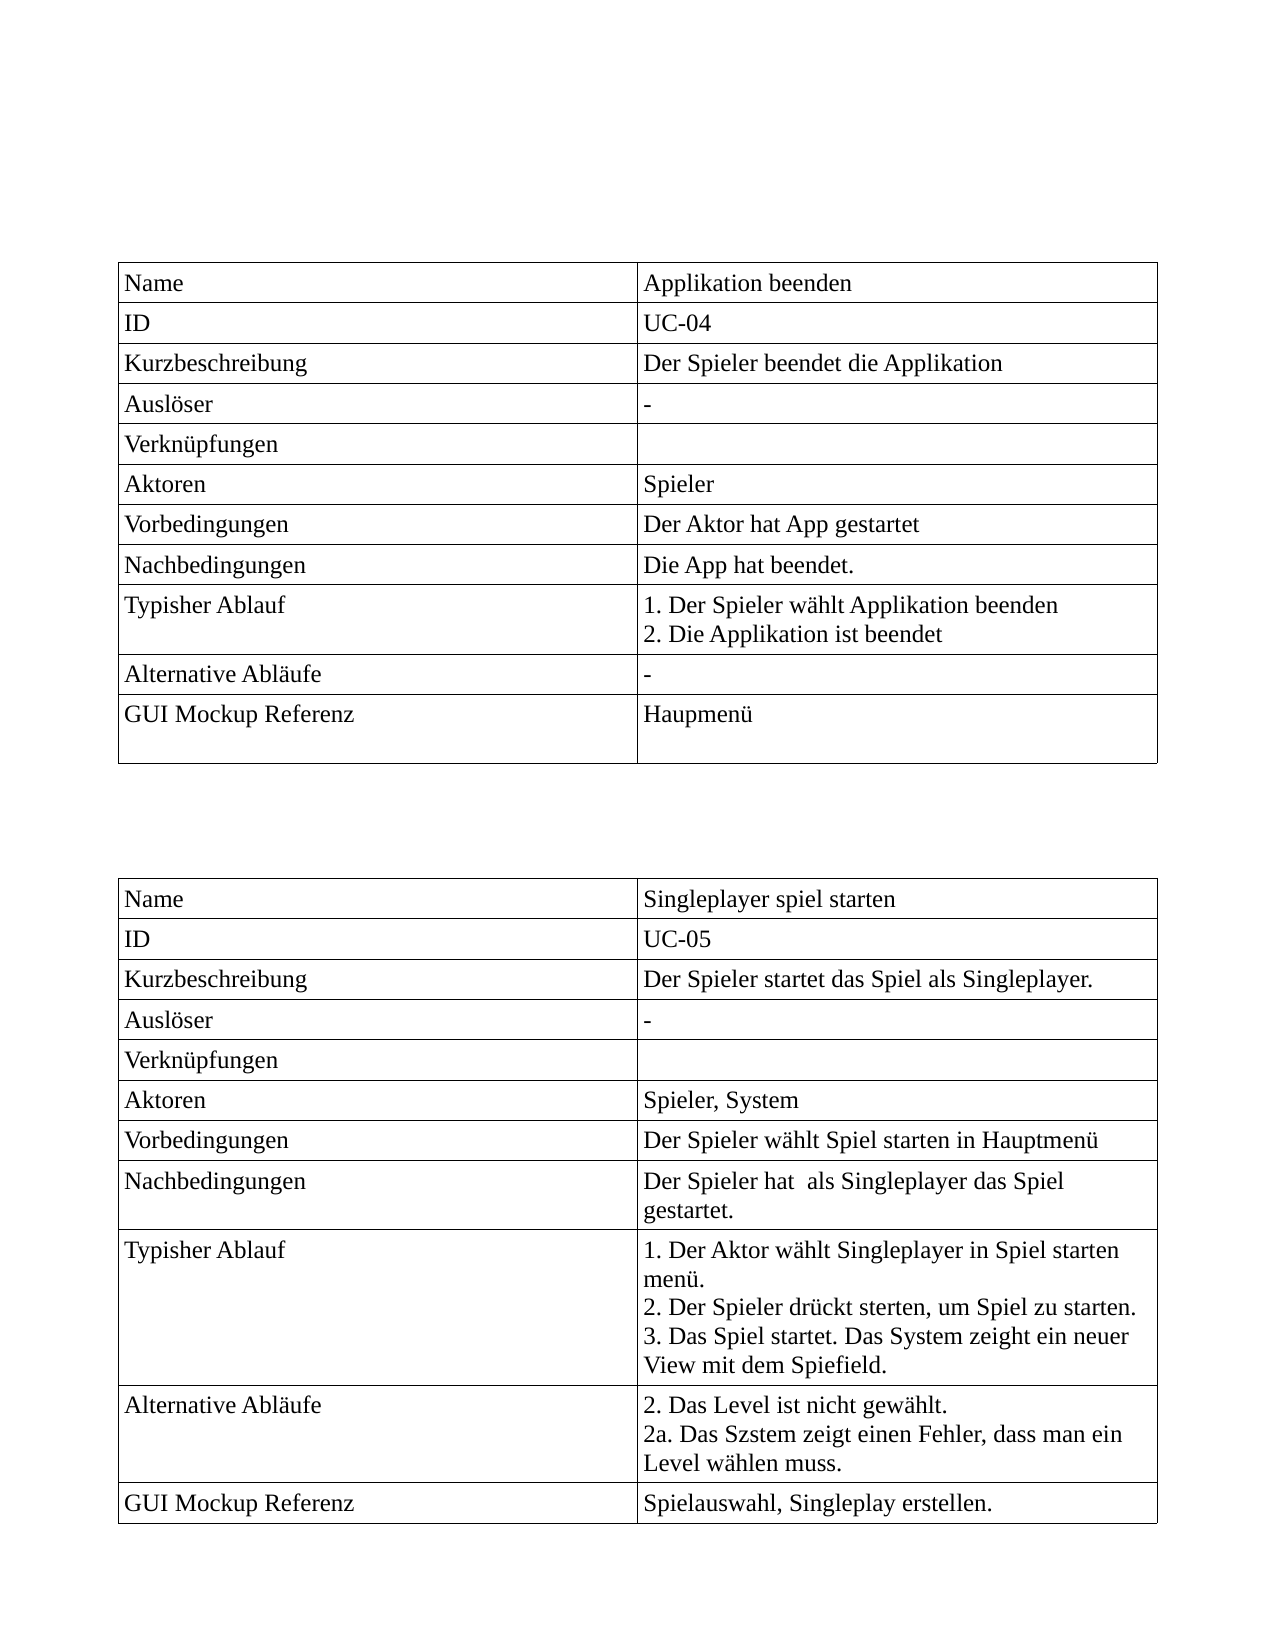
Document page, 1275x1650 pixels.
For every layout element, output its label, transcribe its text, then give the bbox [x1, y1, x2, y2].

table_cell Vorbedingungen [119, 1121, 637, 1160]
table_cell Der Spieler startet das Spiel als Singleplayer. [638, 960, 1157, 999]
table_cell Typisher Ablauf [119, 1230, 637, 1384]
table_header Applikation beenden [638, 263, 1157, 302]
table_cell Alternative Abläufe [119, 655, 637, 694]
table_cell Der Spieler hat als Singleplayer das Spiel gestartet. [638, 1161, 1157, 1229]
table_cell 2. Das Level ist nicht gewählt. 2a. Das Szstem zeigt einen Fehler, dass man ein Level wählen muss. [638, 1386, 1157, 1482]
table_cell Kurzbeschreibung [119, 344, 637, 383]
table_cell Vorbedingungen [119, 505, 637, 544]
table_cell Alternative Abläufe [119, 1386, 637, 1482]
table_cell - [638, 384, 1157, 423]
table_cell Auslöser [119, 1000, 637, 1039]
table_cell UC-05 [638, 919, 1157, 958]
table_cell Aktoren [119, 1081, 637, 1120]
table_cell ID [119, 303, 637, 342]
table_cell GUI Mockup Referenz [119, 1483, 637, 1523]
table_cell ID [119, 919, 637, 958]
table_cell [638, 1040, 1157, 1079]
table_cell Die App hat beendet. [638, 545, 1157, 584]
table_cell Spieler [638, 465, 1157, 504]
table_cell Nachbedingungen [119, 1161, 637, 1229]
table_header Singleplayer spiel starten [638, 879, 1157, 918]
table_cell 1. Der Spieler wählt Applikation beenden 2. Die Applikation ist beendet [638, 585, 1157, 653]
table_cell Auslöser [119, 384, 637, 423]
table_cell 1. Der Aktor wählt Singleplayer in Spiel starten menü. 2. Der Spieler drückt sterten, um Spiel zu starten. 3. Das Spiel startet. Das System zeight ein neuer View mit dem Spiefield. [638, 1230, 1157, 1384]
table_cell Kurzbeschreibung [119, 960, 637, 999]
table_cell Der Spieler beendet die Applikation [638, 344, 1157, 383]
table_cell GUI Mockup Referenz [119, 695, 637, 763]
table_cell - [638, 1000, 1157, 1039]
table_header Name [119, 879, 637, 918]
table_cell Verknüpfungen [119, 424, 637, 463]
table_cell [638, 424, 1157, 463]
table_header Name [119, 263, 637, 302]
table_cell - [638, 655, 1157, 694]
table_cell Der Spieler wählt Spiel starten in Hauptmenü [638, 1121, 1157, 1160]
table_cell Nachbedingungen [119, 545, 637, 584]
table_cell Spieler, System [638, 1081, 1157, 1120]
table_cell Der Aktor hat App gestartet [638, 505, 1157, 544]
table_cell Aktoren [119, 465, 637, 504]
table_cell Haupmenü [638, 695, 1157, 763]
table_cell Spielauswahl, Singleplay erstellen. [638, 1483, 1157, 1523]
table_cell UC-04 [638, 303, 1157, 342]
table_cell Typisher Ablauf [119, 585, 637, 653]
table_cell Verknüpfungen [119, 1040, 637, 1079]
